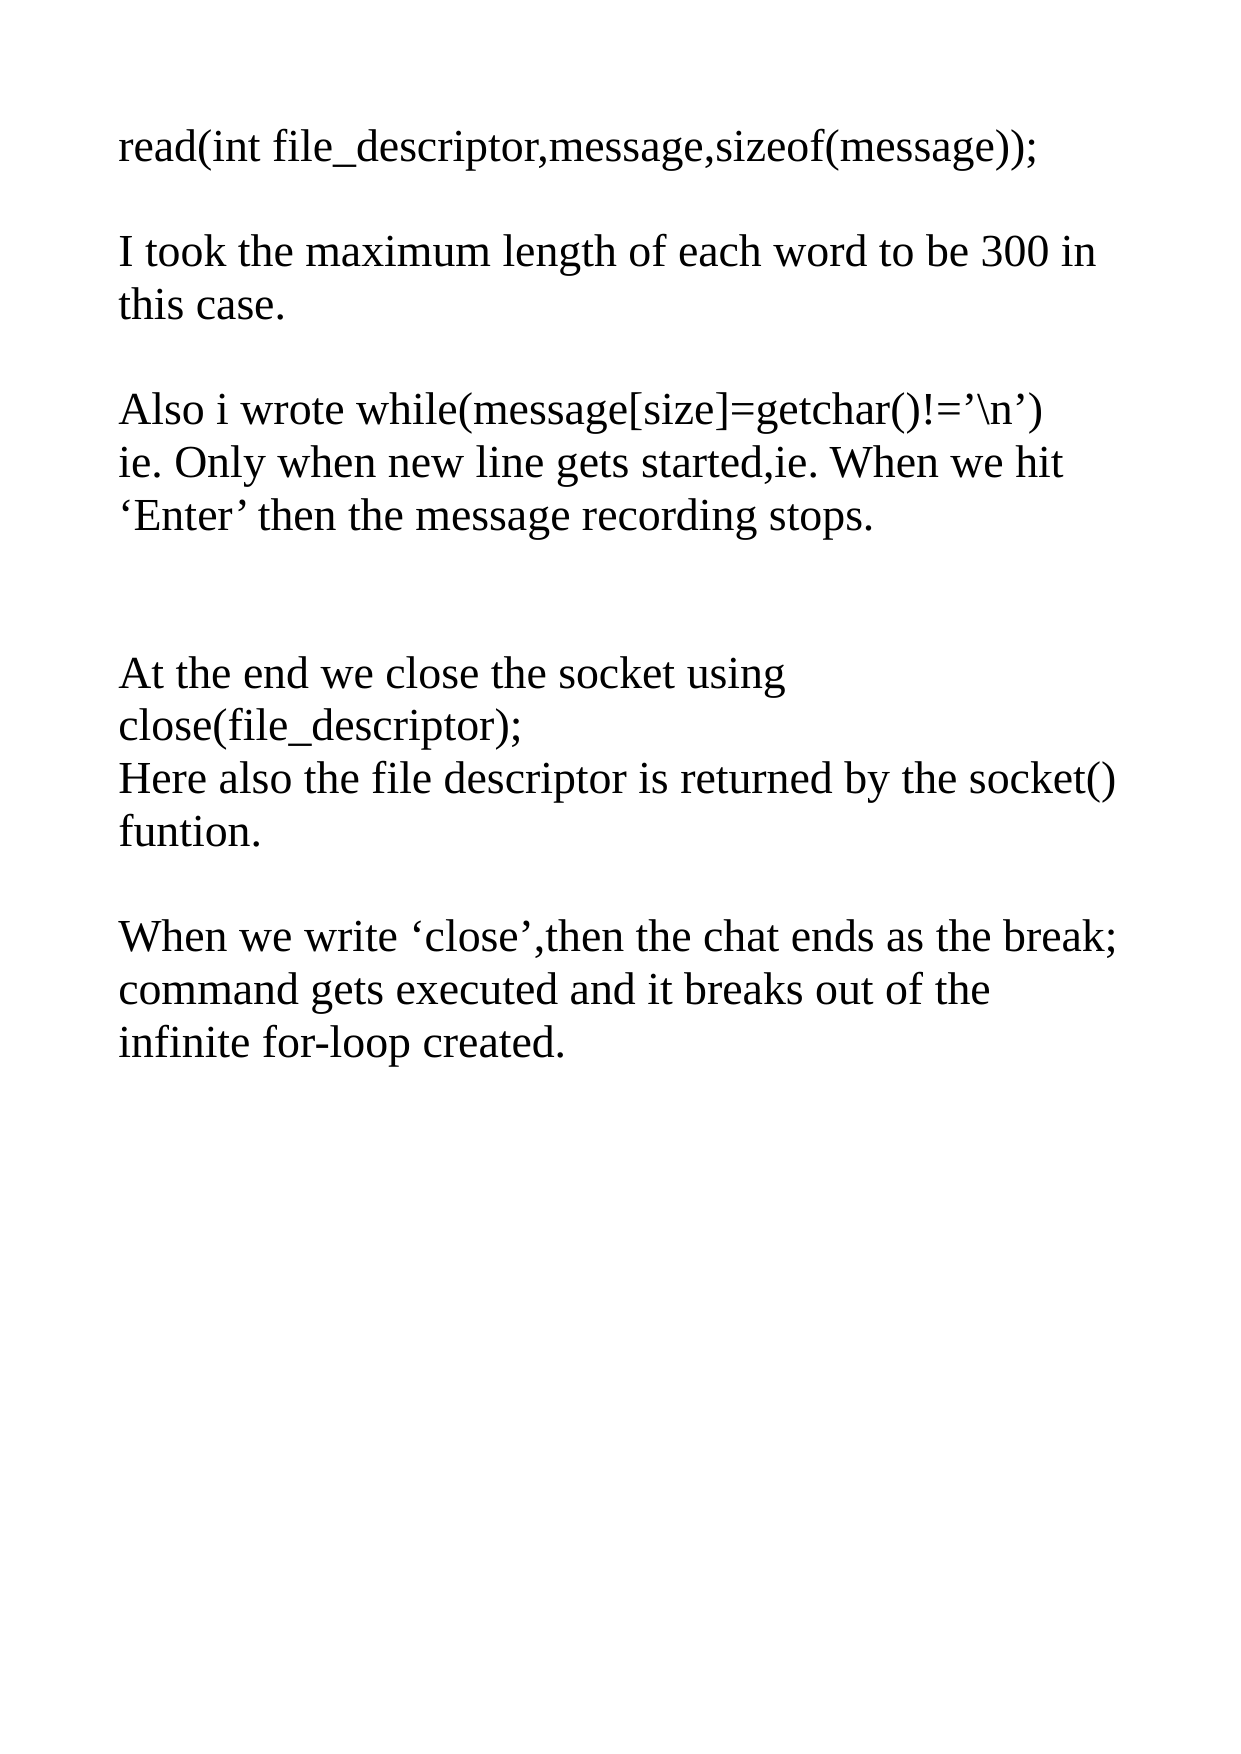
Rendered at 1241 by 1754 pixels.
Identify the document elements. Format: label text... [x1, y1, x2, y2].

text When we write ‘close’,then the chat ends as the break; command gets executed and it breaks out of the infinite for-loop created. [118, 909, 1122, 1067]
text At the end we close the socket using close(file_descriptor); [118, 645, 1122, 751]
text Also i wrote while(message[size]=getchar()!=’\n’) [118, 382, 1122, 434]
text read(int file_descriptor,message,sizeof(message)); [118, 118, 1122, 171]
text ie. Only when new line gets started,ie. When we hit ‘Enter’ then the message recording stops. [118, 434, 1122, 540]
text Here also the file descriptor is returned by the socket() funtion. [118, 751, 1122, 856]
text I took the maximum length of each word to be 300 in this case. [118, 223, 1122, 329]
